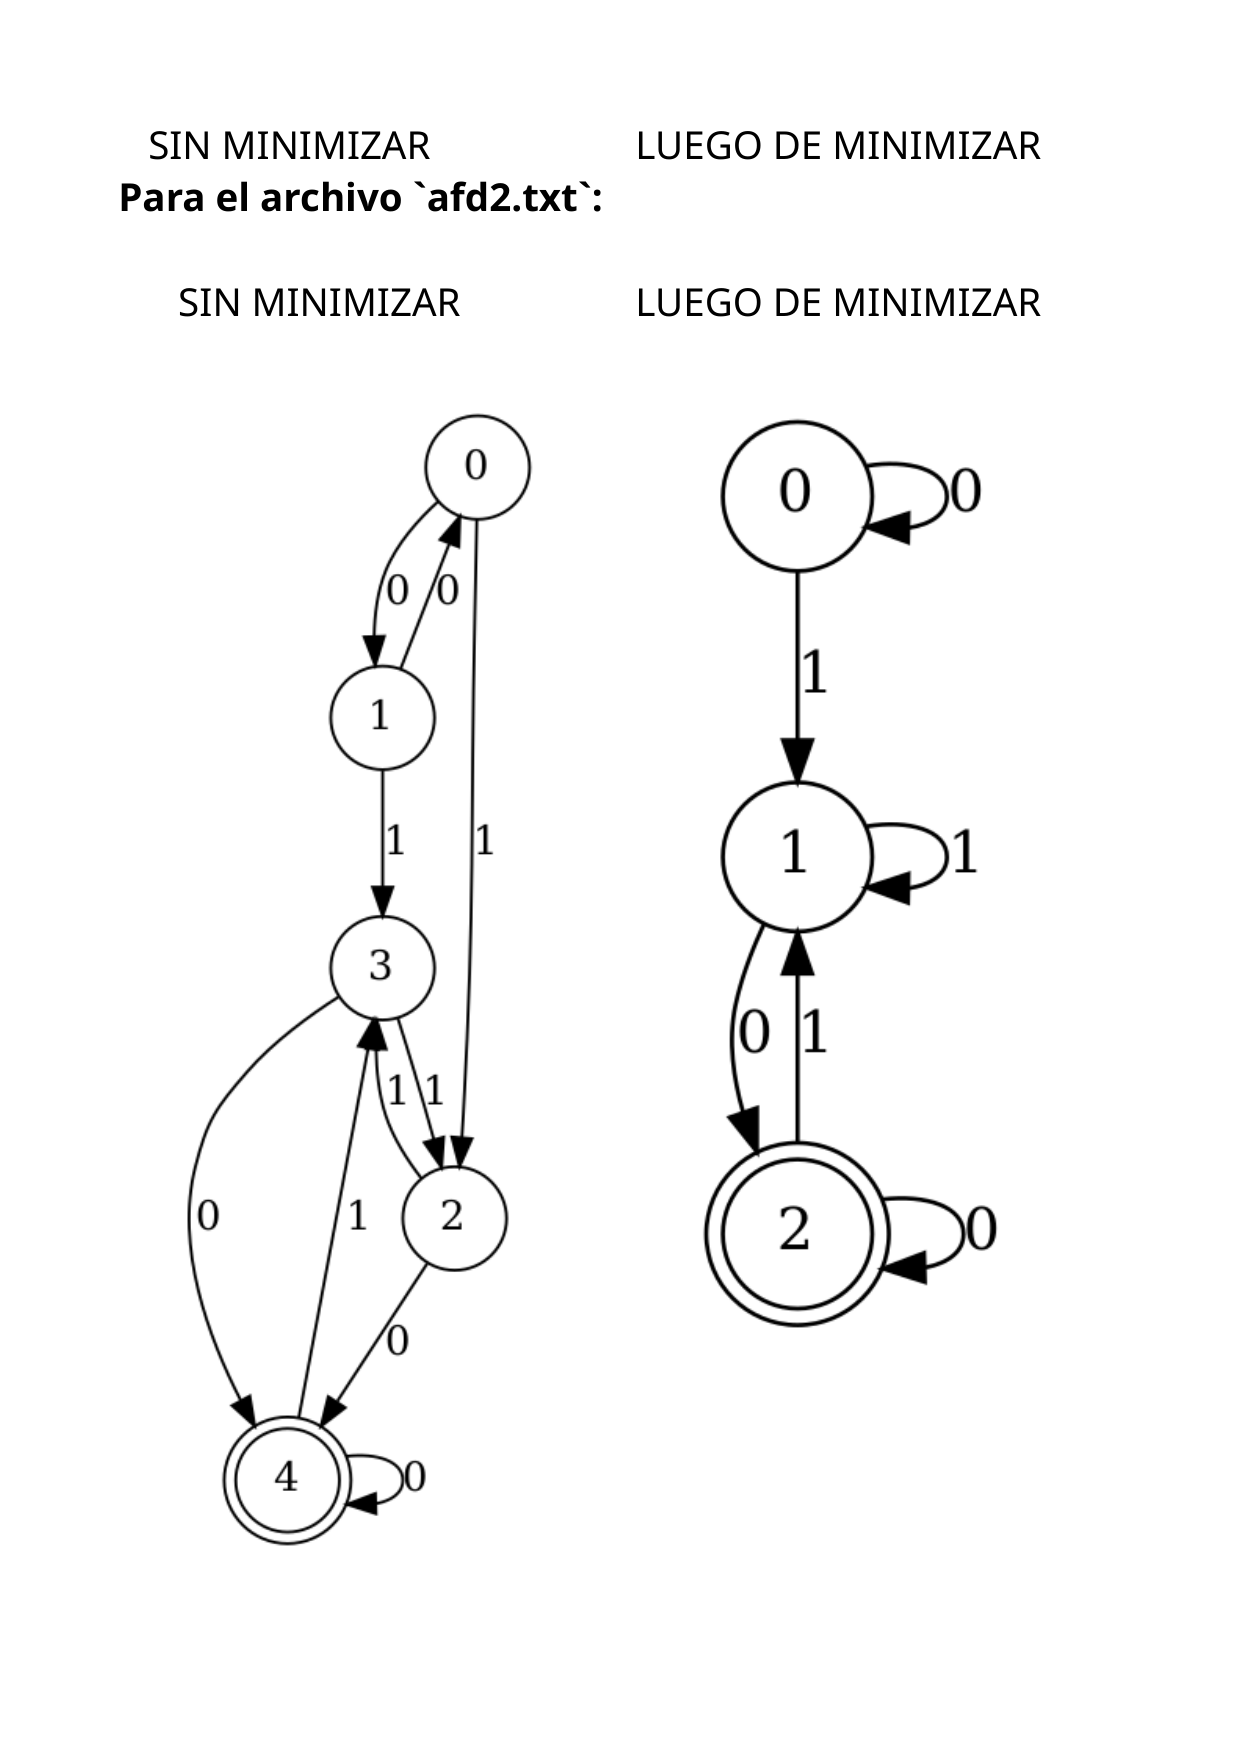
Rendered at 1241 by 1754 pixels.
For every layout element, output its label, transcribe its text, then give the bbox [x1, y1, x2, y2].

picture [108, 352, 559, 1566]
text SIN MINIMIZAR LUEGO DE MINIMIZAR [118, 118, 1122, 171]
text SIN MINIMIZAR LUEGO DE MINIMIZAR [118, 276, 1122, 328]
picture [622, 355, 1059, 1373]
text Para el archivo `afd2.txt`: [118, 171, 1122, 223]
